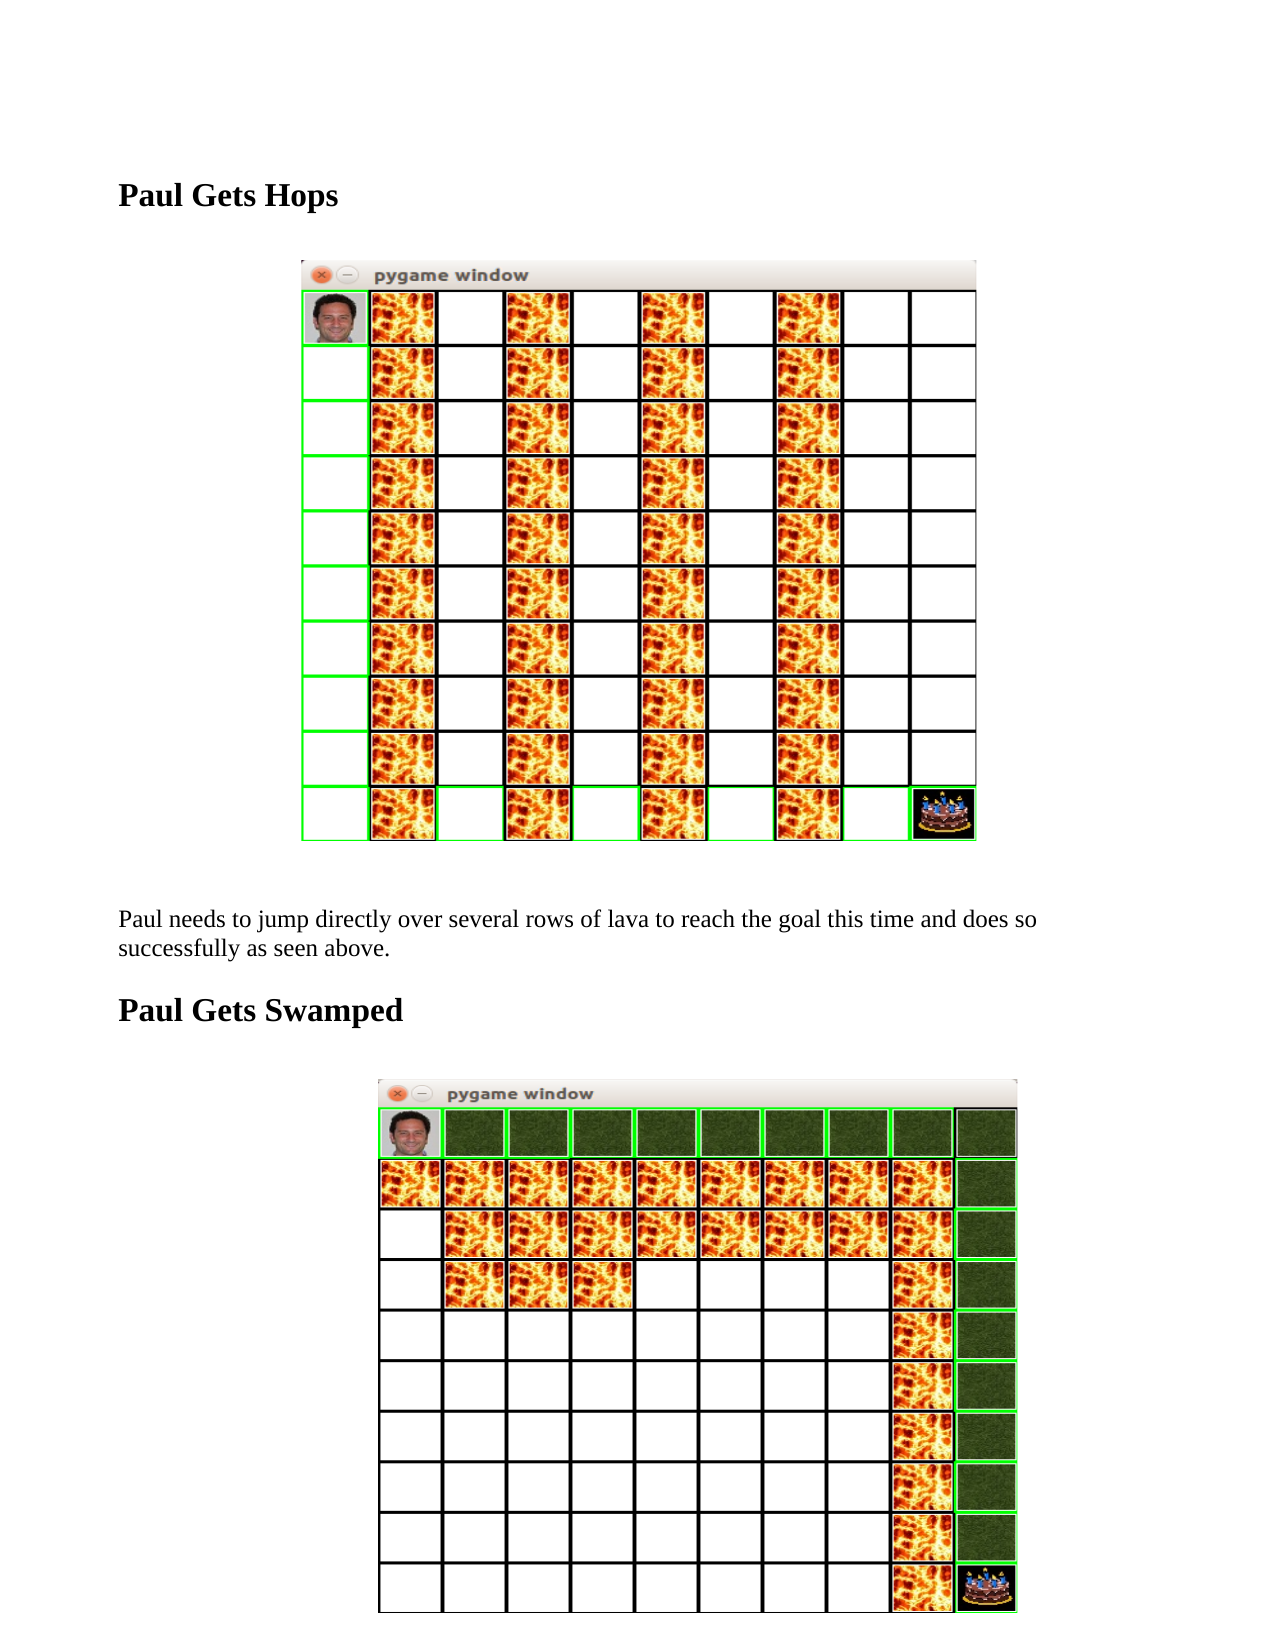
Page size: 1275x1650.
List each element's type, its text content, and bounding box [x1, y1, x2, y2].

picture [301, 260, 977, 841]
text Paul Gets Hops [118, 176, 1157, 214]
text Paul needs to jump directly over several rows of lava to reach the goal this time and does so successfully as seen above. [118, 904, 1157, 961]
text Paul Gets Swamped [118, 990, 1157, 1028]
picture [378, 1079, 1018, 1613]
